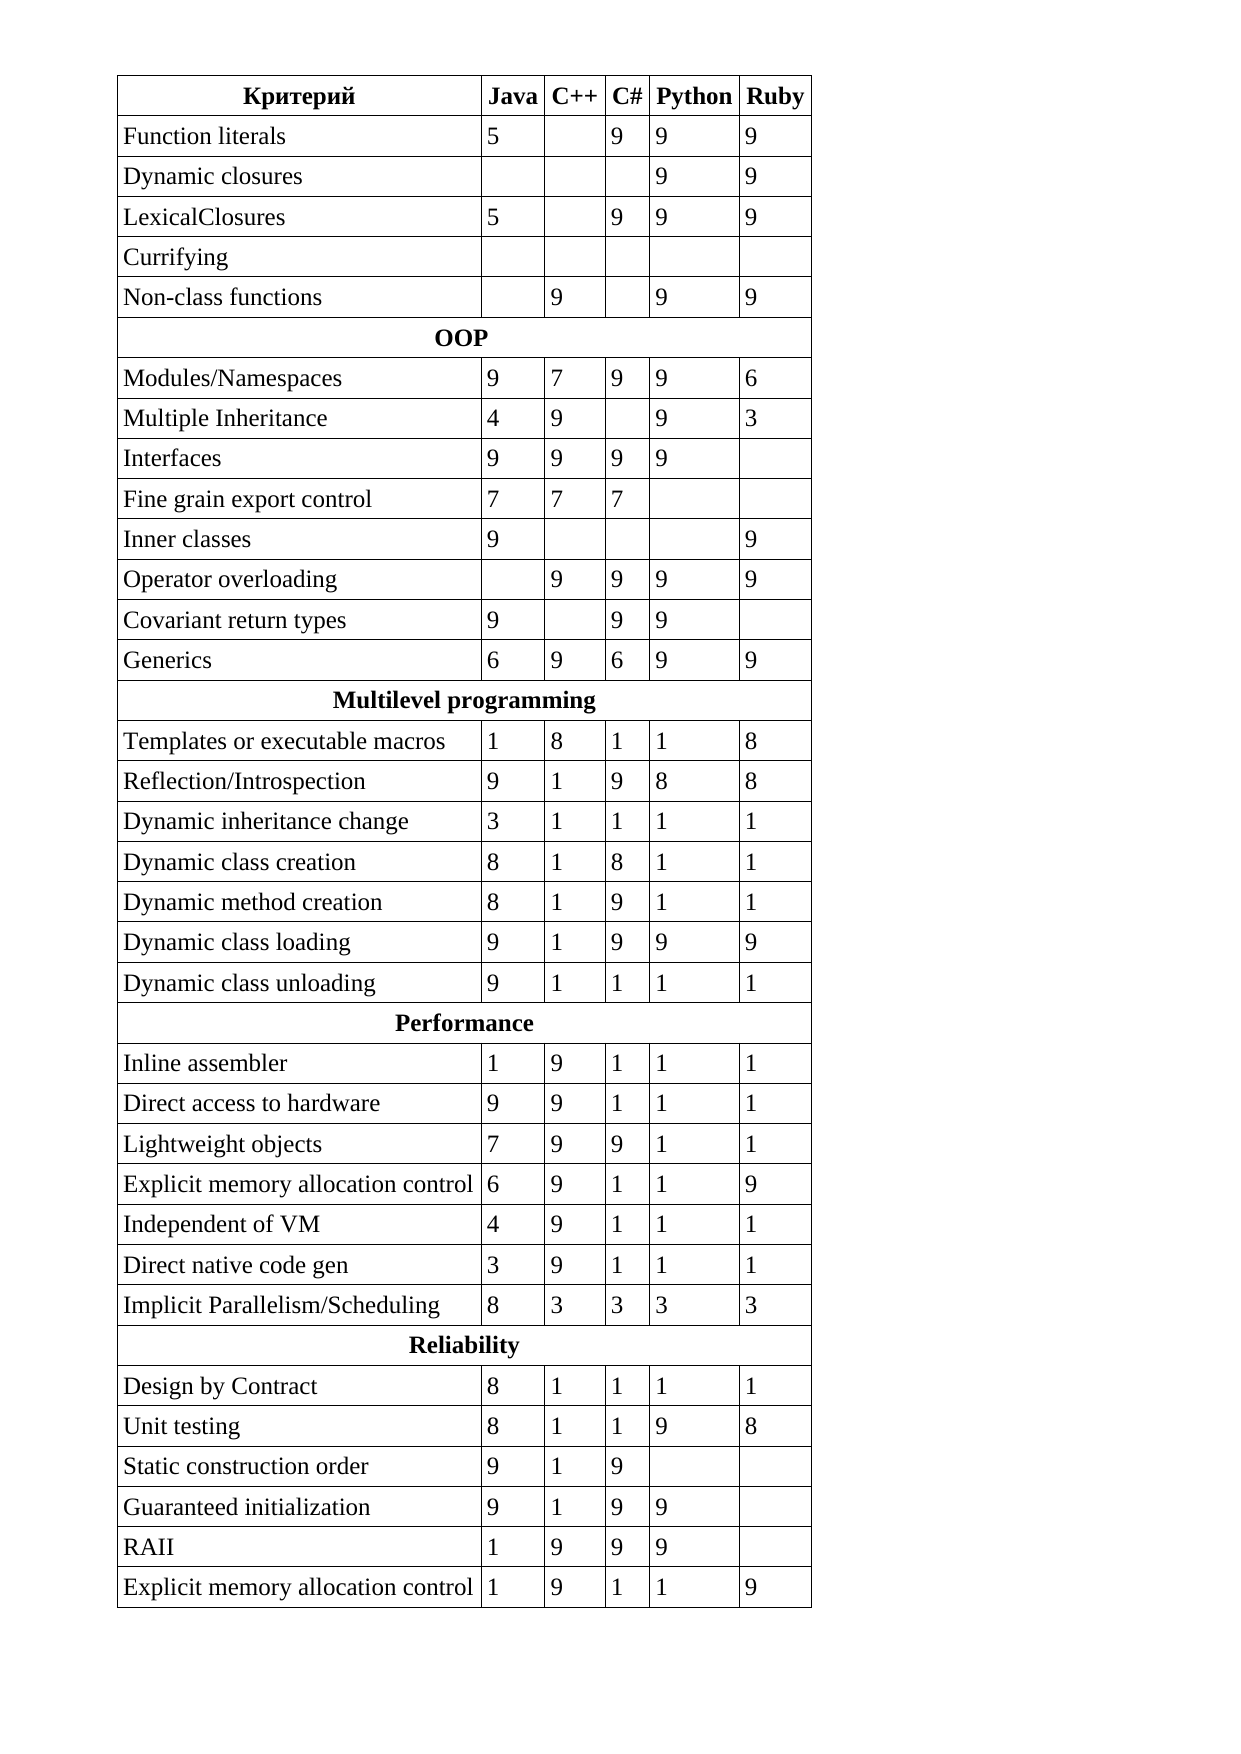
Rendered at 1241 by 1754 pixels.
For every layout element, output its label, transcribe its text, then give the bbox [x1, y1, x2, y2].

table_cell Explicit memory allocation control [118, 1567, 481, 1607]
table_cell 1 [650, 1205, 739, 1244]
table_cell 7 [482, 1124, 544, 1163]
table_cell 1 [740, 1124, 811, 1163]
table_cell 9 [740, 116, 811, 156]
table_cell 1 [650, 882, 739, 921]
table_cell 9 [740, 157, 811, 196]
table_cell [545, 600, 605, 639]
table_cell 1 [740, 842, 811, 881]
table_cell 9 [545, 1124, 605, 1163]
table_cell 5 [482, 197, 544, 236]
table_cell 9 [606, 560, 649, 599]
table_cell Function literals [118, 116, 481, 156]
table_cell 9 [650, 358, 739, 397]
table_cell 1 [606, 1164, 649, 1204]
table_cell 1 [606, 1567, 649, 1607]
table_cell 1 [482, 1044, 544, 1083]
table_cell 1 [740, 963, 811, 1002]
table_cell 9 [740, 519, 811, 559]
table_cell [650, 1447, 739, 1486]
table_cell [650, 479, 739, 518]
table_cell 9 [545, 1245, 605, 1284]
table_cell 8 [482, 1285, 544, 1324]
table_cell Reliability [118, 1326, 811, 1365]
table_cell Dynamic class creation [118, 842, 481, 881]
table_cell 9 [606, 922, 649, 962]
table_cell 1 [482, 1567, 544, 1607]
table_cell 9 [650, 1487, 739, 1526]
table_cell 9 [740, 560, 811, 599]
table_cell 1 [650, 721, 739, 760]
table_cell 9 [606, 1487, 649, 1526]
table_cell 1 [606, 802, 649, 841]
table_cell 8 [740, 761, 811, 801]
table_cell 8 [482, 1366, 544, 1405]
table_cell 8 [482, 842, 544, 881]
table_cell 1 [606, 963, 649, 1002]
table_cell 3 [650, 1285, 739, 1324]
table_cell Design by Contract [118, 1366, 481, 1405]
table_cell 1 [545, 802, 605, 841]
table_cell 6 [482, 640, 544, 679]
table_cell 1 [482, 721, 544, 760]
table_cell Dynamic closures [118, 157, 481, 196]
table_header Критерий [118, 76, 481, 115]
table_cell 7 [545, 479, 605, 518]
table_cell 1 [740, 802, 811, 841]
table_cell Dynamic class unloading [118, 963, 481, 1002]
table_cell 9 [545, 439, 605, 478]
table_cell 9 [606, 882, 649, 921]
table_cell [650, 237, 739, 276]
table_cell 9 [740, 197, 811, 236]
table_cell Performance [118, 1003, 811, 1042]
table_cell 1 [740, 1044, 811, 1083]
table_cell 7 [545, 358, 605, 397]
table_cell 1 [606, 1084, 649, 1123]
table_cell 9 [740, 1567, 811, 1607]
table_cell 9 [606, 116, 649, 156]
table_cell 1 [650, 1124, 739, 1163]
table_cell [740, 1447, 811, 1486]
table_cell [740, 600, 811, 639]
table_cell 9 [650, 399, 739, 438]
table_cell 1 [545, 1366, 605, 1405]
table_cell 1 [482, 1527, 544, 1566]
table_cell Independent of VM [118, 1205, 481, 1244]
table_cell Operator overloading [118, 560, 481, 599]
table_cell Static construction order [118, 1447, 481, 1486]
table_cell [650, 519, 739, 559]
table_cell 1 [650, 1164, 739, 1204]
table_cell [482, 157, 544, 196]
table_cell 9 [482, 358, 544, 397]
table_cell Inline assembler [118, 1044, 481, 1083]
table_cell 9 [606, 1124, 649, 1163]
table_cell 9 [606, 600, 649, 639]
table_cell [606, 519, 649, 559]
table_header C# [606, 76, 649, 115]
table_cell 9 [545, 1164, 605, 1204]
table_cell 9 [545, 640, 605, 679]
table_cell 9 [606, 761, 649, 801]
table_cell 9 [482, 1447, 544, 1486]
table_cell 9 [650, 439, 739, 478]
table_cell 7 [606, 479, 649, 518]
table_cell 1 [650, 1044, 739, 1083]
table_cell 9 [650, 1406, 739, 1446]
table_cell 9 [740, 277, 811, 317]
table_cell Inner classes [118, 519, 481, 559]
table_cell 1 [650, 963, 739, 1002]
table_cell 7 [482, 479, 544, 518]
table_cell Covariant return types [118, 600, 481, 639]
table_cell [606, 277, 649, 317]
table_cell [545, 237, 605, 276]
table_cell LexicalClosures [118, 197, 481, 236]
table_cell 1 [545, 842, 605, 881]
table_cell 9 [606, 197, 649, 236]
table_cell 8 [650, 761, 739, 801]
table_cell 1 [606, 1245, 649, 1284]
table_cell Non-class functions [118, 277, 481, 317]
table_cell Multiple Inheritance [118, 399, 481, 438]
table_header Ruby [740, 76, 811, 115]
table_cell Unit testing [118, 1406, 481, 1446]
table_cell 9 [606, 358, 649, 397]
table_cell 9 [650, 157, 739, 196]
table_cell Generics [118, 640, 481, 679]
table_header Python [650, 76, 739, 115]
table_header Java [482, 76, 544, 115]
table_cell 3 [740, 399, 811, 438]
table_cell 8 [545, 721, 605, 760]
table_cell 1 [650, 802, 739, 841]
table_header C++ [545, 76, 605, 115]
table_cell 9 [650, 922, 739, 962]
table_cell 9 [545, 1084, 605, 1123]
table_cell Interfaces [118, 439, 481, 478]
table_cell 9 [650, 560, 739, 599]
table_cell 9 [482, 519, 544, 559]
table_cell [545, 116, 605, 156]
table_cell [482, 277, 544, 317]
table_cell 8 [606, 842, 649, 881]
table_cell 9 [740, 1164, 811, 1204]
table_cell 9 [482, 439, 544, 478]
table_cell 1 [606, 1205, 649, 1244]
table_cell RAII [118, 1527, 481, 1566]
table_cell Guaranteed initialization [118, 1487, 481, 1526]
table_cell 9 [650, 600, 739, 639]
table_cell [606, 399, 649, 438]
table_cell Explicit memory allocation control [118, 1164, 481, 1204]
table_cell 3 [606, 1285, 649, 1324]
table_cell 1 [740, 882, 811, 921]
table_cell Fine grain export control [118, 479, 481, 518]
table_cell [482, 560, 544, 599]
table_cell 1 [545, 1406, 605, 1446]
table_cell 3 [545, 1285, 605, 1324]
table_cell 1 [545, 922, 605, 962]
table_cell 1 [545, 1487, 605, 1526]
table_cell Modules/Namespaces [118, 358, 481, 397]
table_cell 3 [482, 802, 544, 841]
table_cell 1 [606, 1366, 649, 1405]
table_cell 3 [482, 1245, 544, 1284]
table_cell 1 [650, 1366, 739, 1405]
table_cell Templates or executable macros [118, 721, 481, 760]
table_cell 1 [740, 1084, 811, 1123]
table_cell [545, 157, 605, 196]
table_cell 1 [740, 1366, 811, 1405]
table_cell Dynamic method creation [118, 882, 481, 921]
table_cell 4 [482, 399, 544, 438]
table_cell [482, 237, 544, 276]
table_cell 1 [545, 1447, 605, 1486]
table_cell 9 [606, 1447, 649, 1486]
table_cell 9 [606, 439, 649, 478]
table_cell 9 [545, 560, 605, 599]
table_cell Currifying [118, 237, 481, 276]
table_cell [740, 439, 811, 478]
table_cell 8 [740, 1406, 811, 1446]
table_cell [740, 1527, 811, 1566]
table_cell 9 [545, 399, 605, 438]
table_cell 1 [606, 721, 649, 760]
table_cell 4 [482, 1205, 544, 1244]
table_cell 6 [740, 358, 811, 397]
table_cell 9 [740, 640, 811, 679]
table_cell Direct access to hardware [118, 1084, 481, 1123]
table_cell 9 [482, 963, 544, 1002]
table_cell [606, 157, 649, 196]
table_cell 1 [545, 761, 605, 801]
table_cell 1 [740, 1205, 811, 1244]
table_cell [545, 197, 605, 236]
table_cell 1 [650, 1084, 739, 1123]
table_cell 9 [482, 761, 544, 801]
table_cell 9 [650, 1527, 739, 1566]
table_cell 5 [482, 116, 544, 156]
table_cell OOP [118, 318, 811, 357]
table_cell Lightweight objects [118, 1124, 481, 1163]
table_cell Direct native code gen [118, 1245, 481, 1284]
table_cell Implicit Parallelism/Scheduling [118, 1285, 481, 1324]
table_cell 8 [482, 882, 544, 921]
table_cell 9 [482, 922, 544, 962]
table_cell Multilevel programming [118, 681, 811, 720]
table_cell 1 [545, 963, 605, 1002]
table_cell 9 [650, 277, 739, 317]
table_cell 9 [545, 1527, 605, 1566]
table_cell 9 [650, 116, 739, 156]
table_cell [740, 237, 811, 276]
table_cell Dynamic inheritance change [118, 802, 481, 841]
table_cell 9 [545, 1044, 605, 1083]
table_cell 9 [482, 600, 544, 639]
table_cell 9 [545, 277, 605, 317]
table_cell 6 [606, 640, 649, 679]
table_cell 1 [740, 1245, 811, 1284]
table_cell 9 [740, 922, 811, 962]
table_cell 9 [482, 1487, 544, 1526]
table_cell [740, 479, 811, 518]
table_cell 1 [606, 1406, 649, 1446]
table_cell 1 [650, 1245, 739, 1284]
table_cell Reflection/Introspection [118, 761, 481, 801]
table_cell 8 [482, 1406, 544, 1446]
table_cell 9 [482, 1084, 544, 1123]
table_cell [606, 237, 649, 276]
table_cell 1 [545, 882, 605, 921]
table_cell 9 [650, 197, 739, 236]
table_cell Dynamic class loading [118, 922, 481, 962]
table_cell 9 [545, 1567, 605, 1607]
table_cell 9 [650, 640, 739, 679]
table_cell [545, 519, 605, 559]
table_cell 8 [740, 721, 811, 760]
table_cell 9 [606, 1527, 649, 1566]
table_cell 1 [650, 842, 739, 881]
table_cell 1 [606, 1044, 649, 1083]
table_cell 1 [650, 1567, 739, 1607]
table_cell [740, 1487, 811, 1526]
table_cell 9 [545, 1205, 605, 1244]
table_cell 6 [482, 1164, 544, 1204]
table_cell 3 [740, 1285, 811, 1324]
